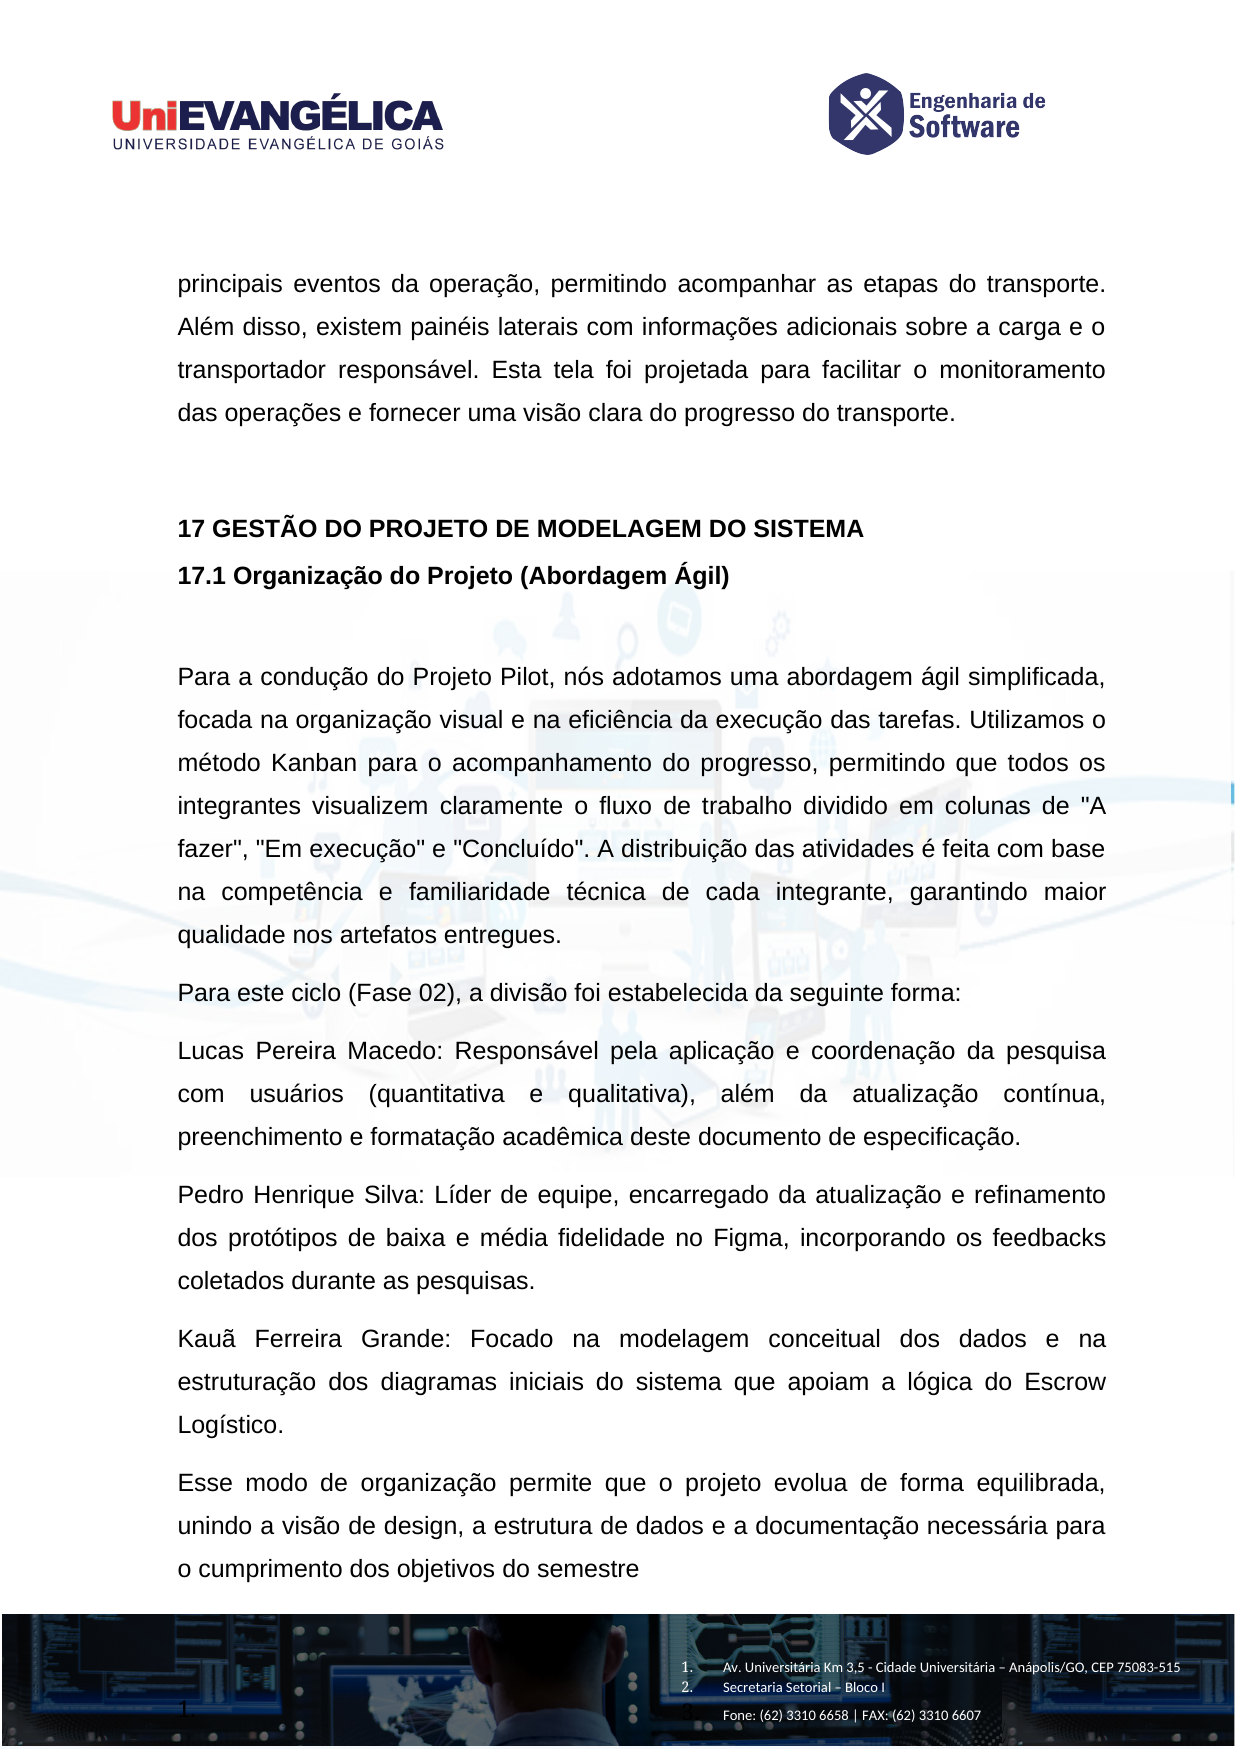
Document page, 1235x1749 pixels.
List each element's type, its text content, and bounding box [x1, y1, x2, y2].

list Lucas Pereira Macedo: Responsável pela aplicação e coordenação da pesquisa com usuários (quantitativa e qualitativa), além da atualização contínua, preenchimento e formatação acadêmica deste documento de especificação. [177, 1036, 1107, 1151]
subtitle 17.1 Organização do Projeto (Abordagem Ágil) [177, 561, 1107, 590]
list principais eventos da operação, permitindo acompanhar as etapas do transporte. Além disso, existem painéis laterais com informações adicionais sobre a carga e o transportador responsável. Esta tela foi projetada para facilitar o monitoramento das operações e fornecer uma visão clara do progresso do transporte. [177, 269, 1107, 427]
list Kauã Ferreira Grande: Focado na modelagem conceitual dos dados e na estruturação dos diagramas iniciais do sistema que apoiam a lógica do Escrow Logístico. [177, 1324, 1107, 1439]
subtitle 17 GESTÃO DO PROJETO DE MODELAGEM DO SISTEMA [177, 514, 1107, 542]
picture [828, 73, 1046, 155]
table_cell [1230, 571, 1235, 1177]
list Pedro Henrique Silva: Líder de equipe, encarregado da atualização e refinamento dos protótipos de baixa e média fidelidade no Figma, incorporando os feedbacks coletados durante as pesquisas. [177, 1180, 1107, 1295]
list Esse modo de organização permite que o projeto evolua de forma equilibrada, unindo a visão de design, a estrutura de dados e a documentação necessária para o cumprimento dos objetivos do semestre [177, 1468, 1107, 1583]
list Para a condução do Projeto Pilot, nós adotamos uma abordagem ágil simplificada, focada na organização visual e na eficiência da execução das tarefas. Utilizamos o método Kanban para o acompanhamento do progresso, permitindo que todos os integrantes visualizem claramente o fluxo de trabalho dividido em colunas de "A fazer", "Em execução" e "Concluído". A distribuição das atividades é feita com base na competência e familiaridade técnica de cada integrante, garantindo maior qualidade nos artefatos entregues. [177, 662, 1107, 949]
picture [2, 1614, 1235, 1746]
picture [112, 93, 445, 154]
list Para este ciclo (Fase 02), a divisão foi estabelecida da seguinte forma: [177, 978, 1107, 1007]
